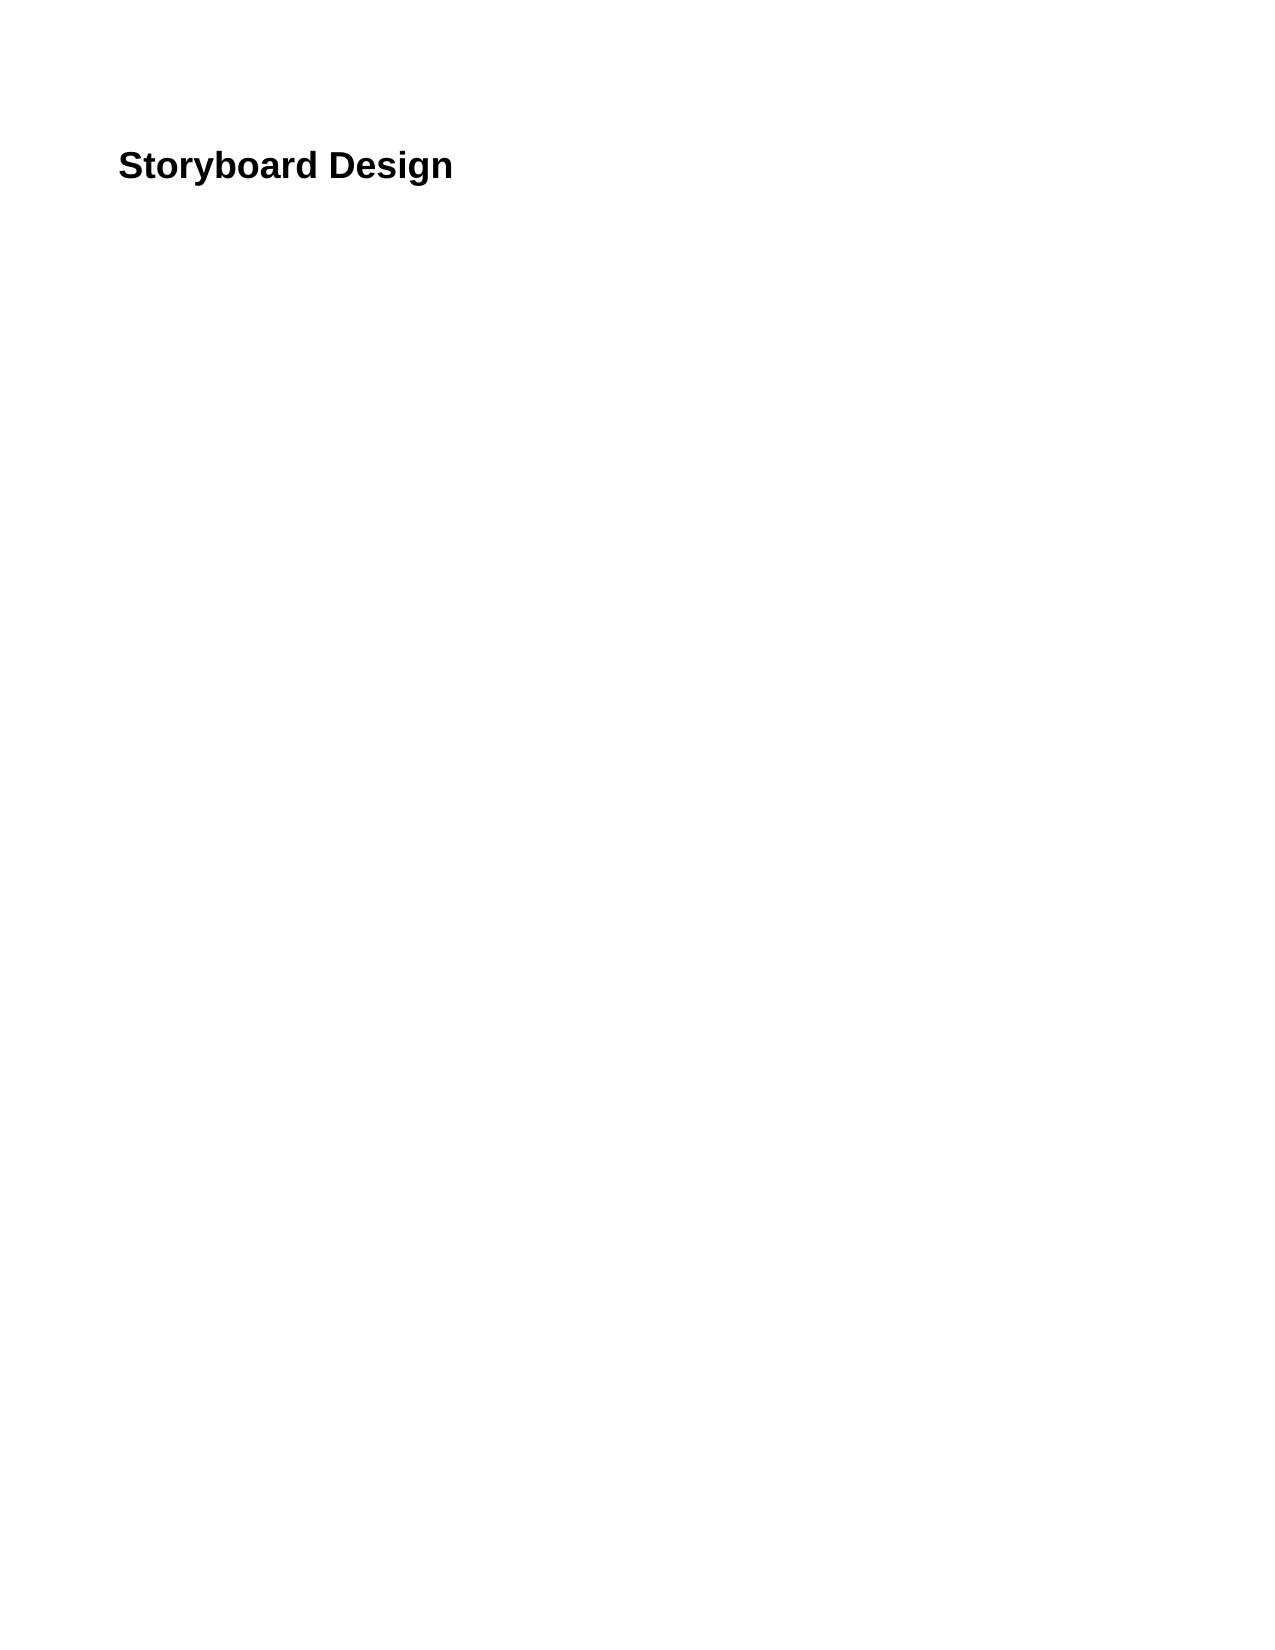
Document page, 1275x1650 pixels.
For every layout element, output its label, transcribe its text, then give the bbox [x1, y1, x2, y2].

subtitle Storyboard Design [118, 143, 1157, 186]
